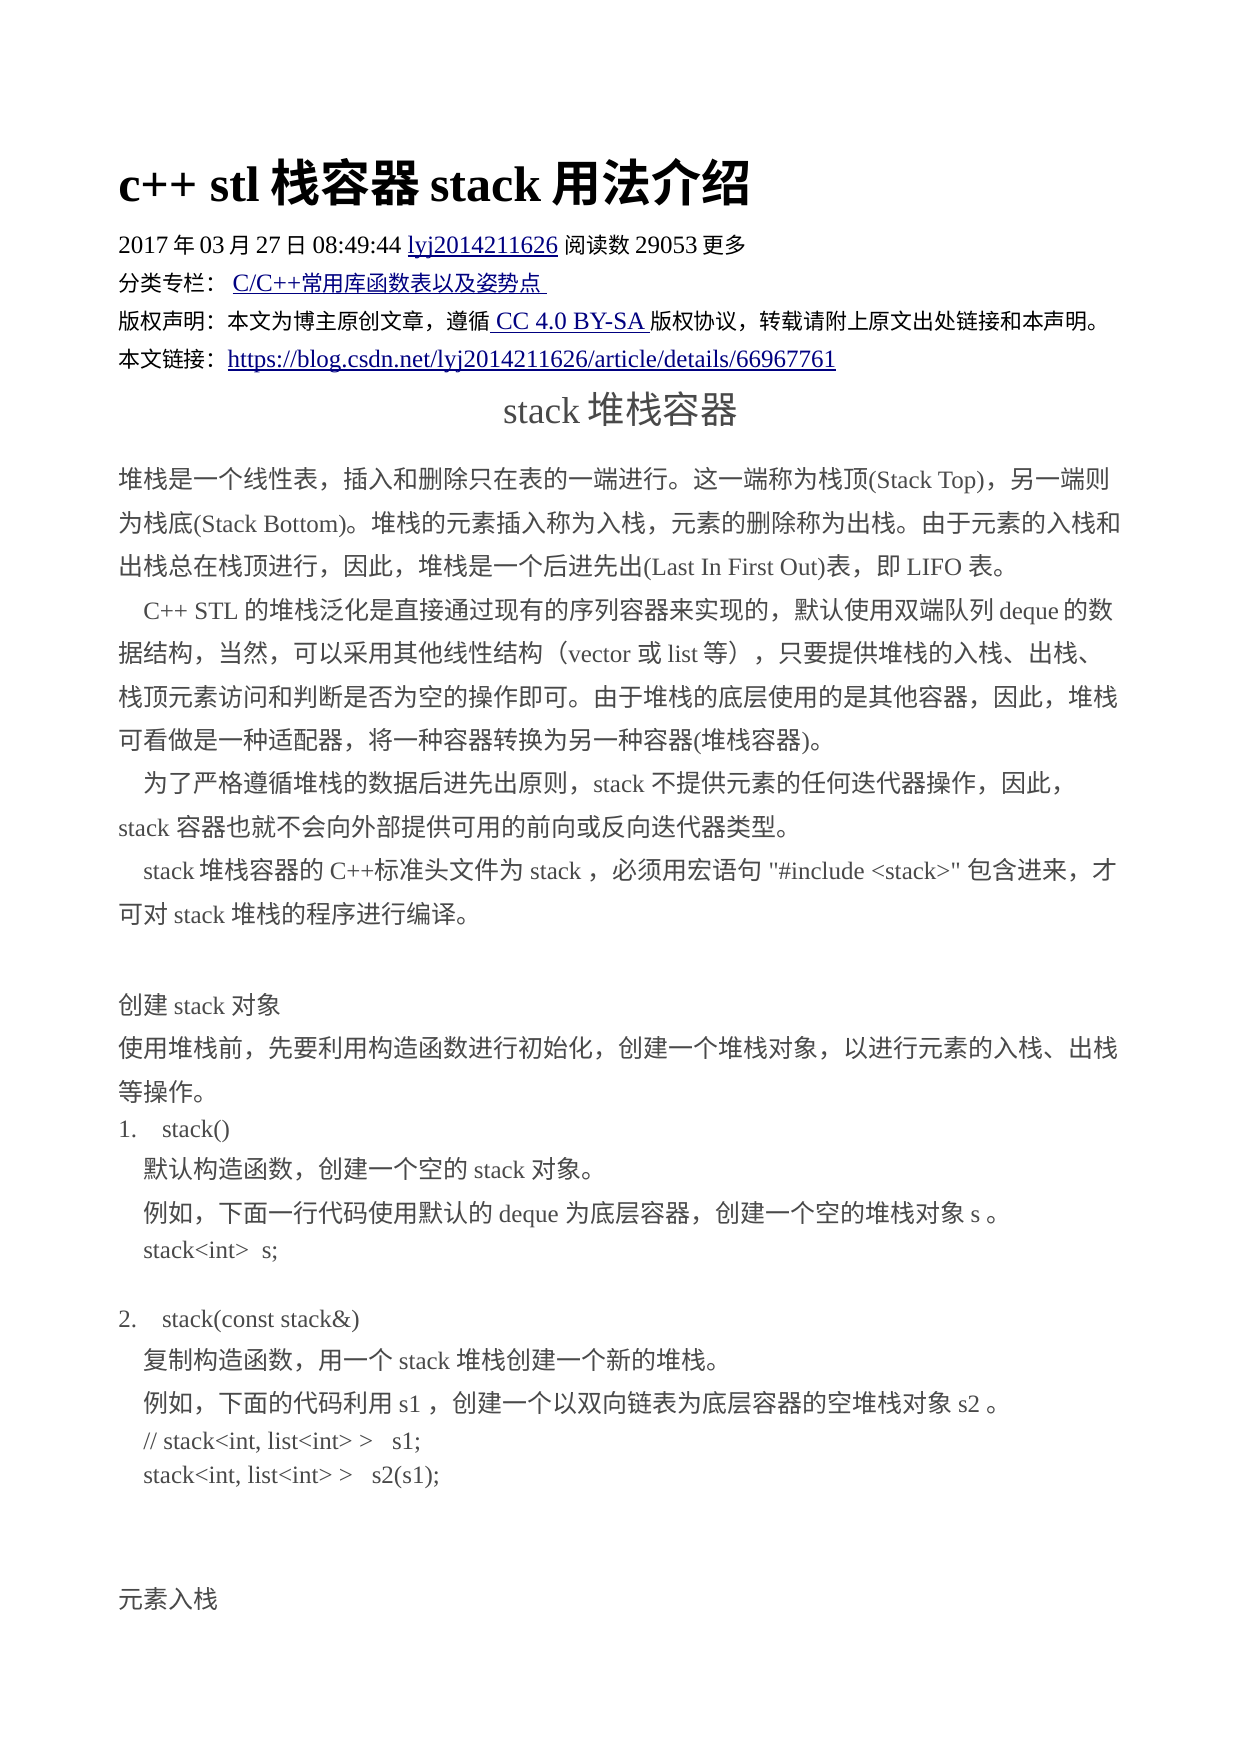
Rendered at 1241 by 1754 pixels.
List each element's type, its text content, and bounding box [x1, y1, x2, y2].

text 创建 stack 对象 使用堆栈前，先要利用构造函数进行初始化，创建一个堆栈对象，以进行元素的入栈、出栈等操作。 1. stack() 默认构造函数，创建一个空的 stack 对象。 例如，下面一行代码使用默认的 deque 为底层容器，创建一个空的堆栈对象 s 。 stack<int> s; 2. stack(const stack&) 复制构造函数，用一个 stack 堆栈创建一个新的堆栈。 例如，下面的代码利用 s1 ，创建一个以双向链表为底层容器的空堆栈对象 s2 。 // stack<int, list<int> > s1; stack<int, list<int> > s2(s1); [118, 985, 1122, 1523]
text stack堆栈容器 [118, 380, 1122, 434]
subtitle c++ stl栈容器stack用法介绍 [118, 143, 1122, 216]
text 分类专栏： C/C++常用库函数表以及姿势点 [118, 266, 1122, 298]
text 堆栈是一个线性表，插入和删除只在表的一端进行。这一端称为栈顶(Stack Top)，另一端则为栈底(Stack Bottom)。堆栈的元素插入称为入栈，元素的删除称为出栈。由于元素的入栈和出栈总在栈顶进行，因此，堆栈是一个后进先出(Last In First Out)表，即 LIFO 表。 C++ STL 的堆栈泛化是直接通过现有的序列容器来实现的，默认使用双端队列deque的数据结构，当然，可以采用其他线性结构（vector 或 list等），只要提供堆栈的入栈、出栈、栈顶元素访问和判断是否为空的操作即可。由于堆栈的底层使用的是其他容器，因此，堆栈可看做是一种适配器，将一种容器转换为另一种容器(堆栈容器)。 为了严格遵循堆栈的数据后进先出原则，stack 不提供元素的任何迭代器操作，因此，stack 容器也就不会向外部提供可用的前向或反向迭代器类型。 stack堆栈容器的C++标准头文件为 stack ，必须用宏语句 "#include <stack>" 包含进来，才可对 stack 堆栈的程序进行编译。 [118, 460, 1122, 965]
text 版权声明：本文为博主原创文章，遵循 CC 4.0 BY-SA 版权协议，转载请附上原文出处链接和本声明。 [118, 304, 1122, 336]
text 2017年03月27日 08:49:44 lyj2014211626 阅读数 29053更多 [118, 228, 1122, 260]
text 本文链接：https://blog.csdn.net/lyj2014211626/article/details/66967761 [118, 342, 1122, 374]
text 元素入栈 [118, 1544, 1122, 1616]
